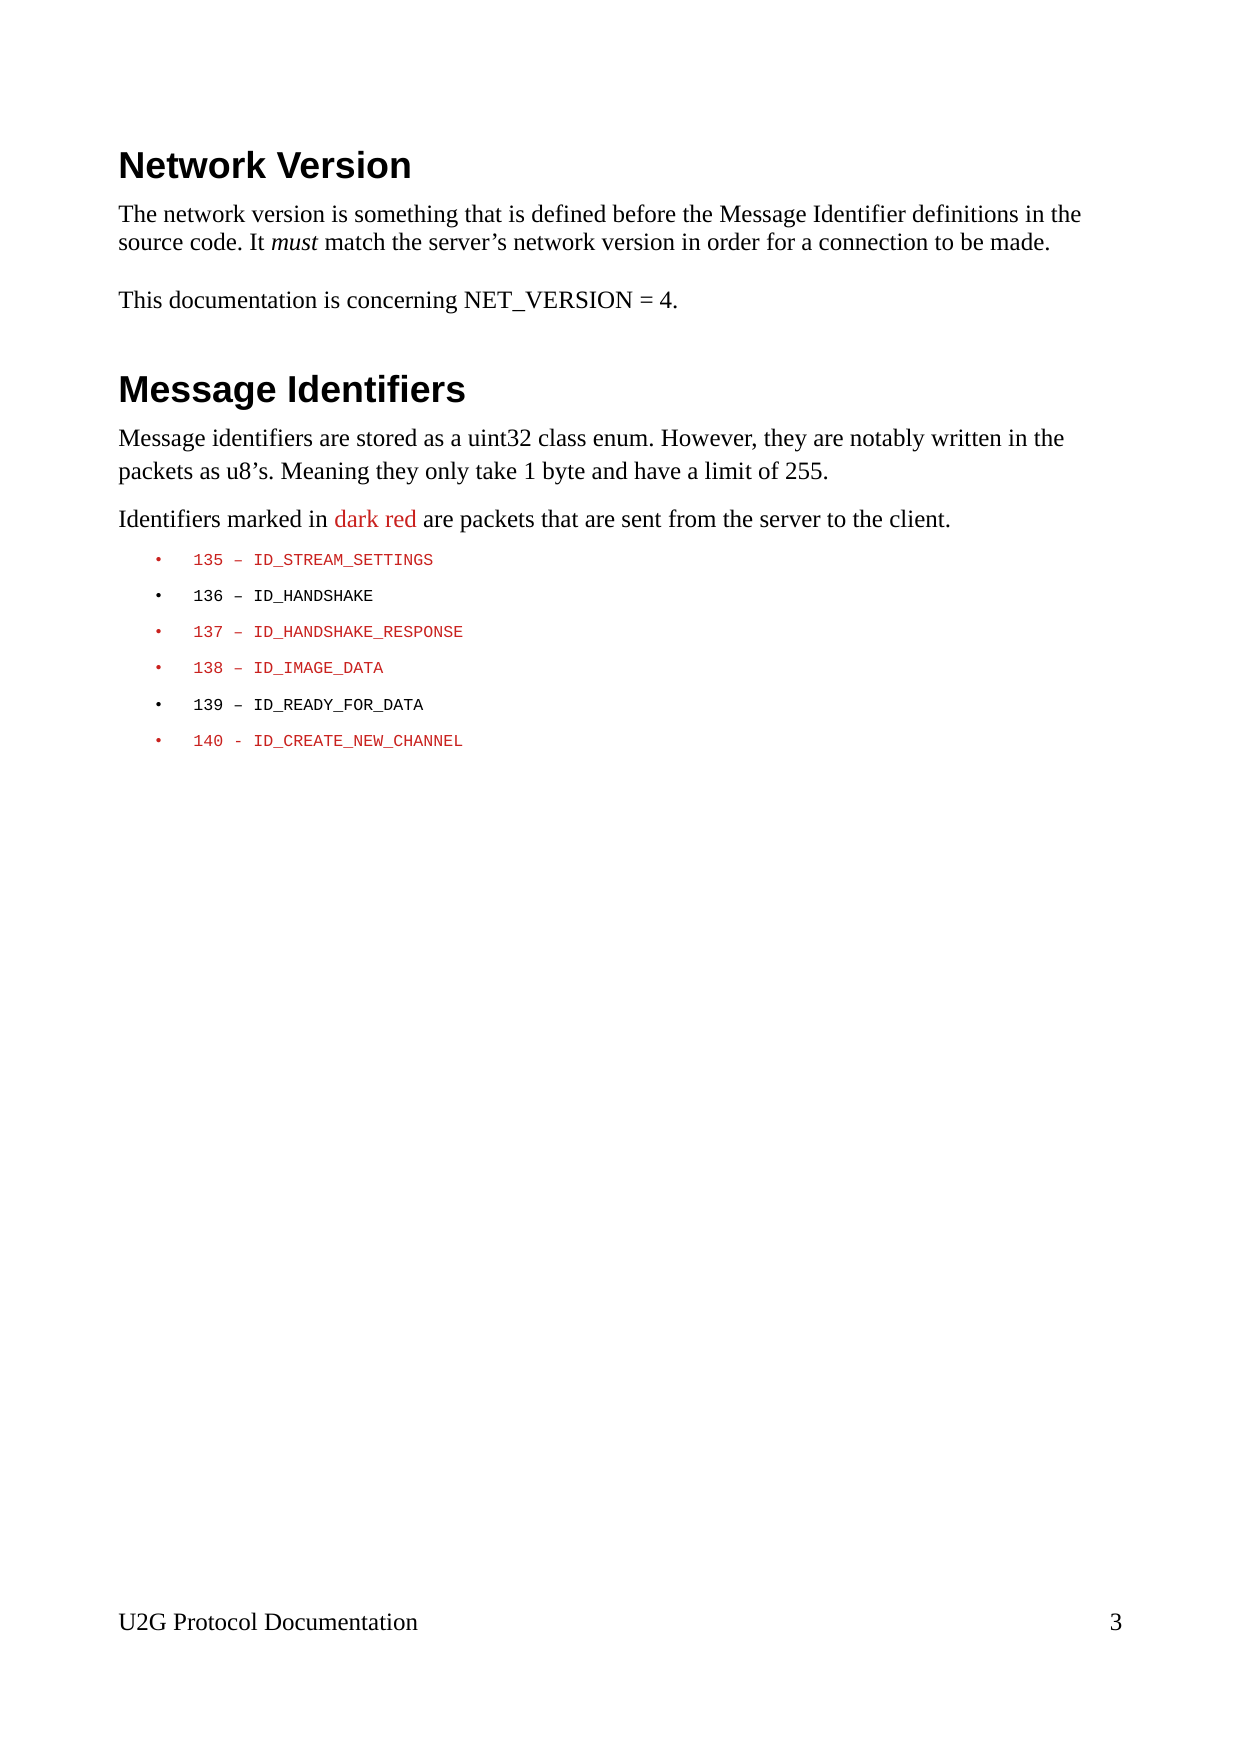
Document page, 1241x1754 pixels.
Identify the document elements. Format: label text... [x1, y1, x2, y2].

list 135 – ID_STREAM_SETTINGS [156, 551, 1122, 570]
list 137 – ID_HANDSHAKE_RESPONSE [156, 624, 1122, 643]
subtitle Network Version [118, 143, 1122, 186]
list 138 – ID_IMAGE_DATA [156, 660, 1122, 679]
list 140 - ID_CREATE_NEW_CHANNEL [156, 733, 1122, 751]
text Identifiers marked in dark red are packets that are sent from the server to the client. [118, 504, 1122, 532]
text Message identifiers are stored as a uint32 class enum. However, they are notably written in the packets as u8’s. Meaning they only take 1 byte and have a limit of 255. [118, 423, 1122, 485]
subtitle Message Identifiers [118, 367, 1122, 411]
text This documentation is concerning NET_VERSION = 4. [118, 285, 1122, 314]
list 139 – ID_READY_FOR_DATA [156, 696, 1122, 715]
text The network version is something that is defined before the Message Identifier definitions in the source code. It must match the server’s network version in order for a connection to be made. [118, 199, 1122, 256]
list 136 – ID_HANDSHAKE [156, 588, 1122, 606]
